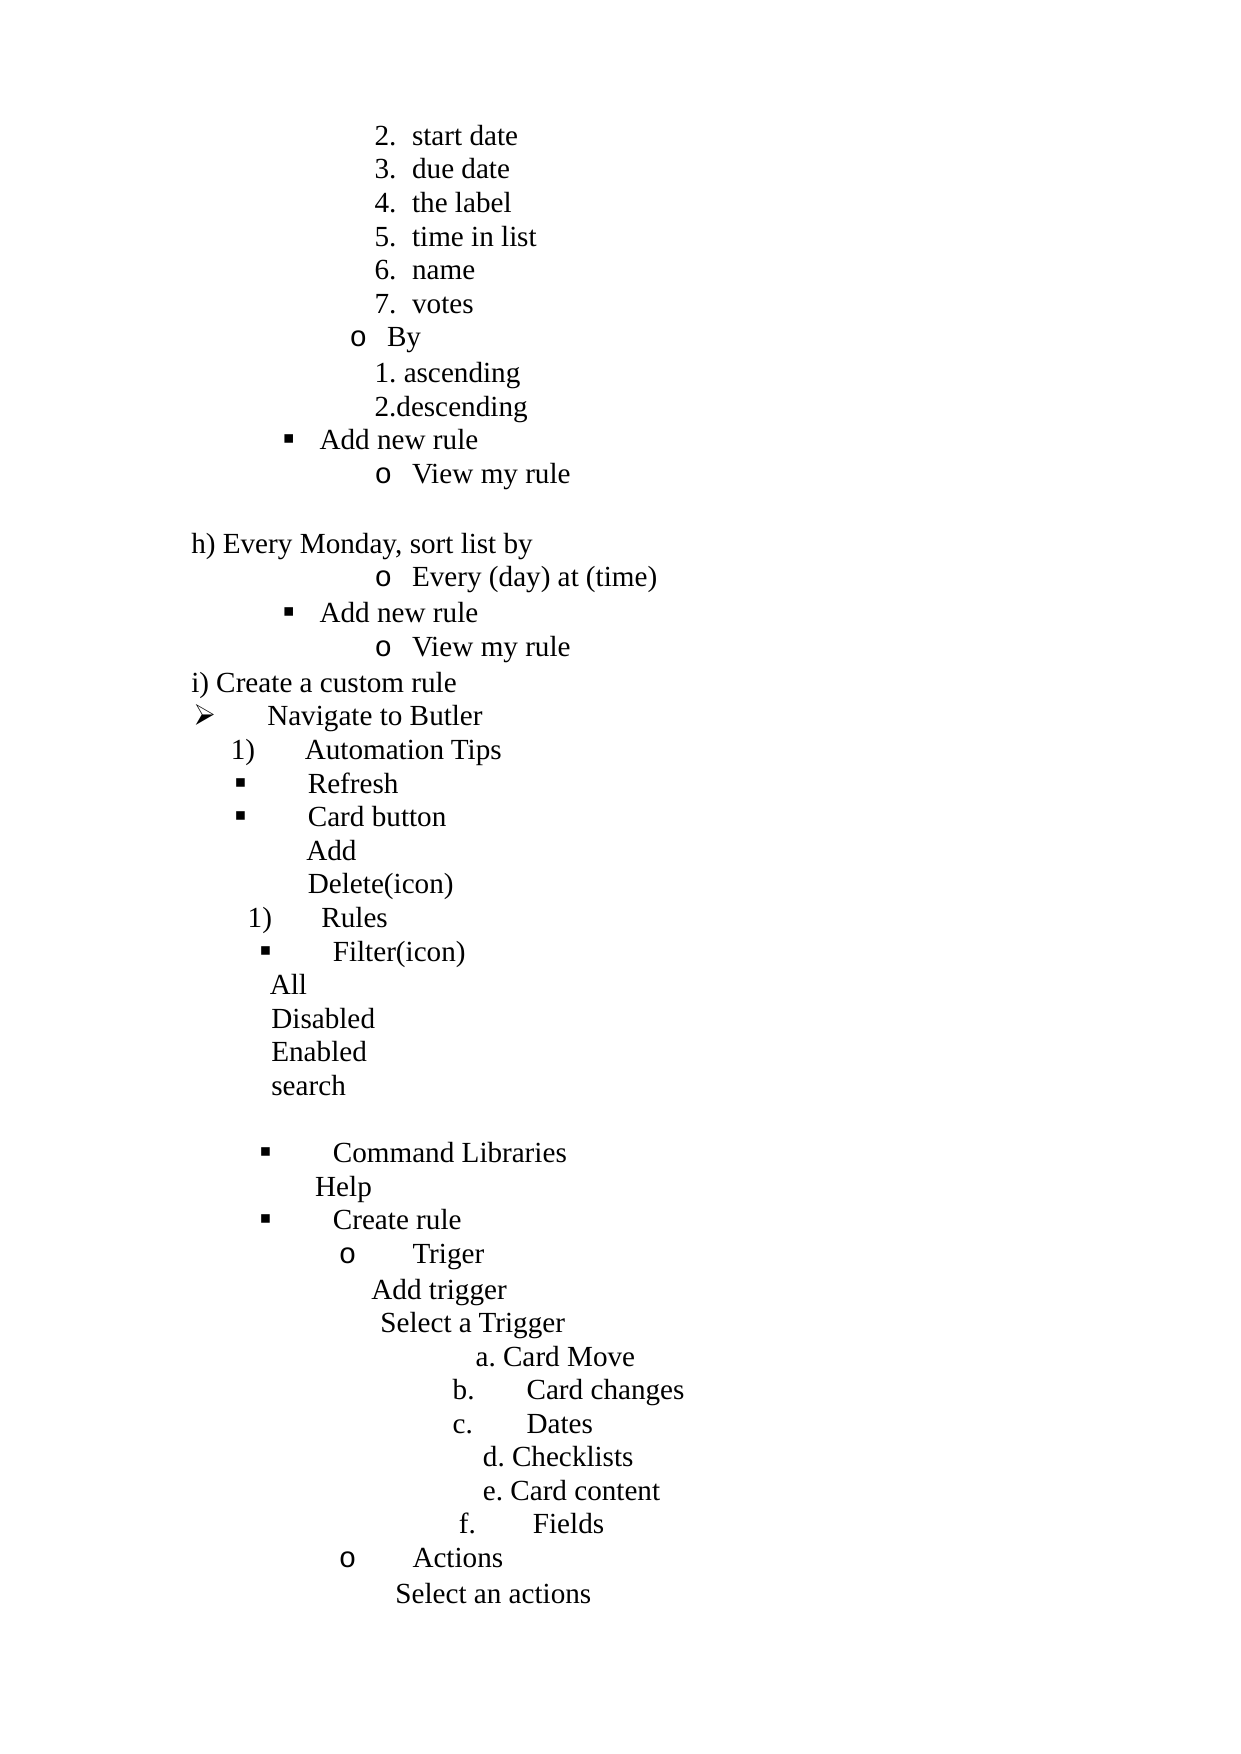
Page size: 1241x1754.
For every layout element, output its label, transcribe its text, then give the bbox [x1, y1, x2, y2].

list Filter(icon) [259, 934, 1122, 967]
text Enabled [184, 1034, 1122, 1068]
list time in list [374, 219, 1122, 252]
text a. Card Move [9, 1339, 1122, 1372]
list View my rule [374, 629, 1122, 665]
list the label [374, 185, 1122, 219]
list Navigate to Butler [193, 698, 1122, 732]
text Add trigger [263, 1272, 1122, 1305]
list Every (day) at (time) [374, 559, 1122, 595]
list Refresh [234, 766, 1122, 799]
list Add new rule [282, 422, 1122, 456]
list Triger [338, 1236, 1122, 1272]
list votes [374, 286, 1122, 319]
text All [184, 967, 1122, 1001]
text i) Create a custom rule [118, 665, 1122, 698]
text search [184, 1068, 1122, 1101]
list start date [374, 118, 1122, 152]
text 1. ascending [374, 355, 1122, 389]
text Select an actions [9, 1576, 1122, 1610]
list Command Libraries [259, 1135, 1122, 1169]
list Create rule [259, 1202, 1122, 1236]
list Actions [338, 1540, 1122, 1576]
text 2.descending [374, 389, 1122, 422]
list Card changes [452, 1372, 1122, 1406]
list Add new rule [282, 595, 1122, 629]
list Card button [234, 799, 1122, 833]
list Fields [459, 1507, 1122, 1540]
text h) Every Monday, sort list by [118, 526, 1122, 559]
list name [374, 252, 1122, 286]
text Delete(icon) [9, 867, 1122, 900]
list Dates [452, 1406, 1122, 1439]
text Help [9, 1169, 1122, 1202]
list By [349, 319, 1122, 355]
text e. Card content [9, 1473, 1122, 1507]
list Rules [247, 900, 1122, 934]
list Automation Tips [231, 732, 1122, 766]
list View my rule [374, 456, 1122, 492]
text Add [9, 833, 1122, 867]
text d. Checklists [9, 1439, 1122, 1473]
text Disabled [184, 1001, 1122, 1034]
text Select a Trigger [263, 1305, 1122, 1339]
list due date [374, 152, 1122, 185]
